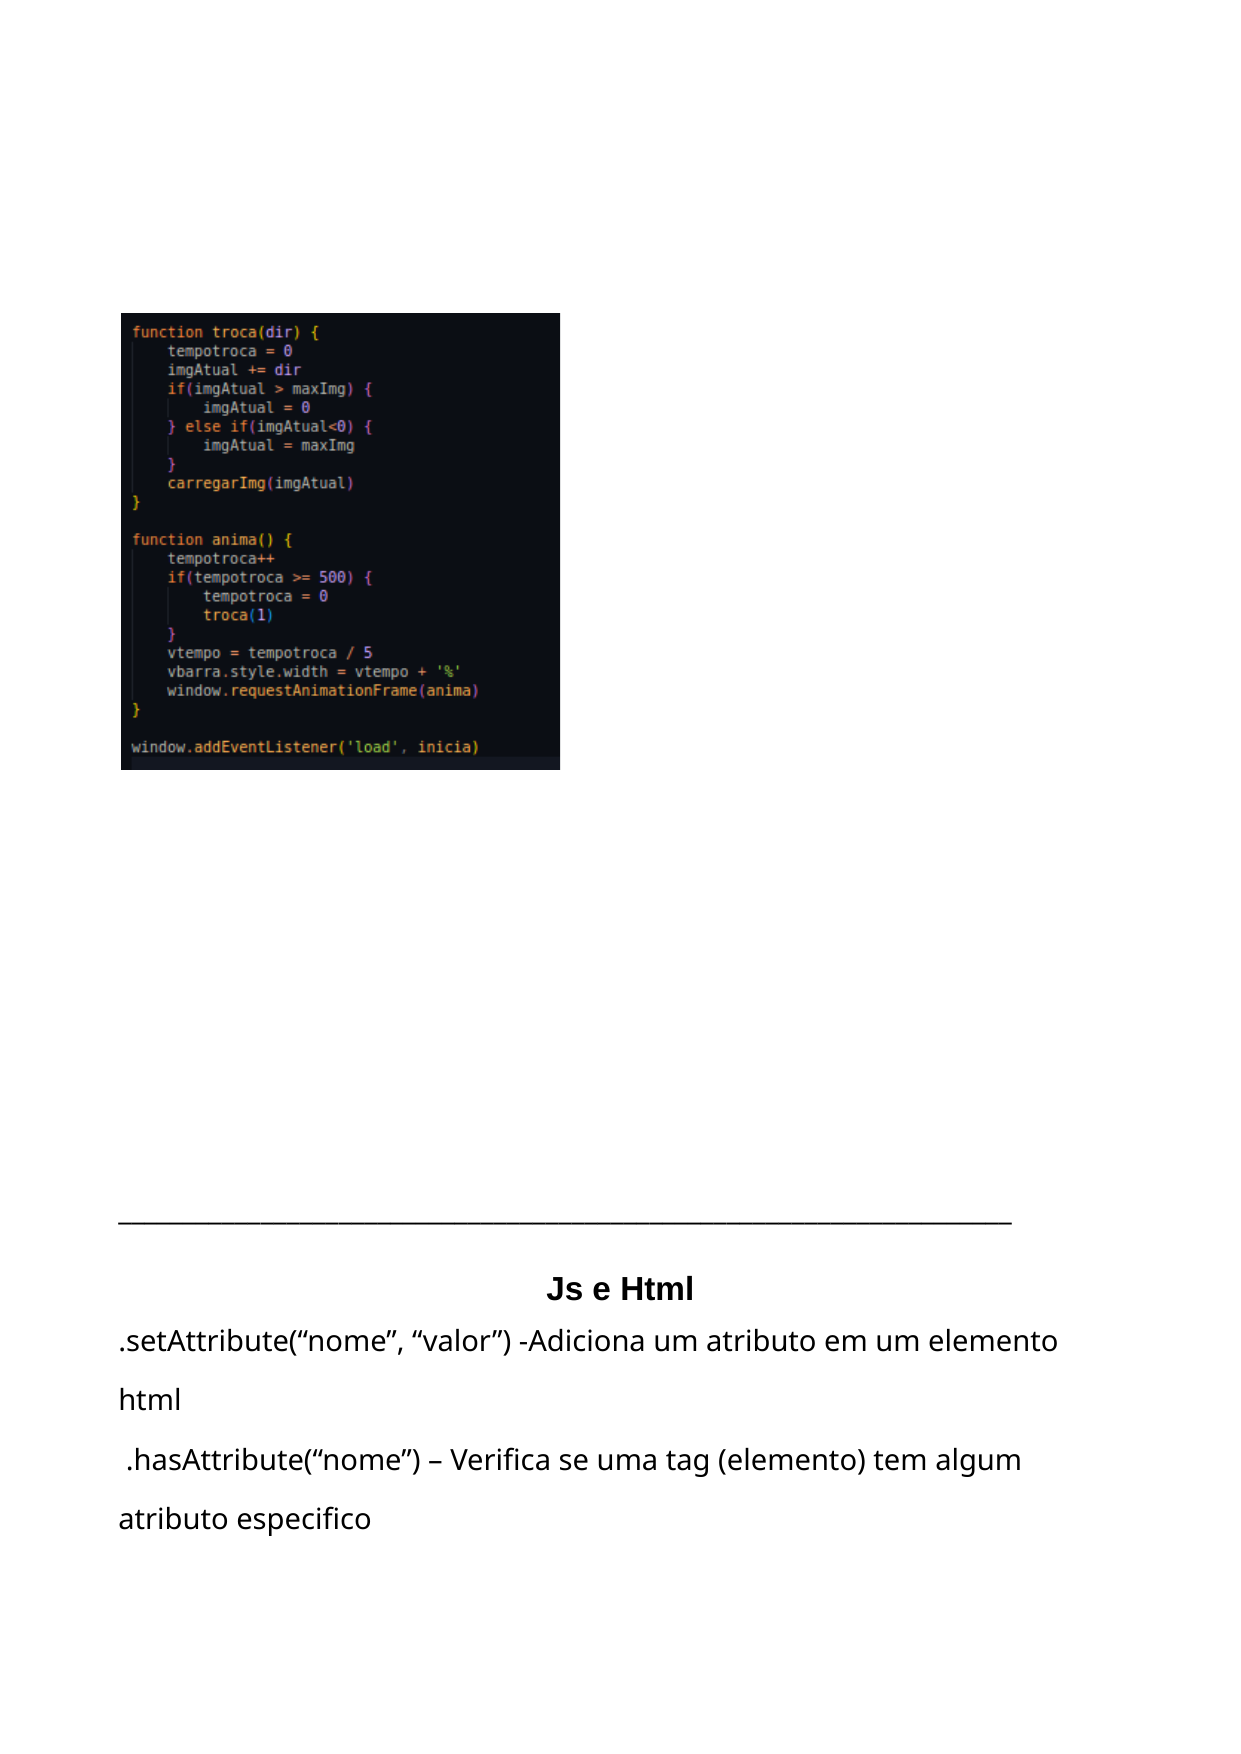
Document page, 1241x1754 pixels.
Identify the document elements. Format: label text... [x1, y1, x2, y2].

text .setAttribute(“nome”, “valor”) -Adiciona um atributo em um elemento html [118, 1320, 1122, 1419]
text _____________________________________________________________________ [118, 1189, 1122, 1228]
text .hasAttribute(“nome”) – Verifica se uma tag (elemento) tem algum atributo especifico [118, 1439, 1122, 1538]
subtitle Js e Html [118, 1269, 1122, 1307]
picture [121, 313, 561, 770]
